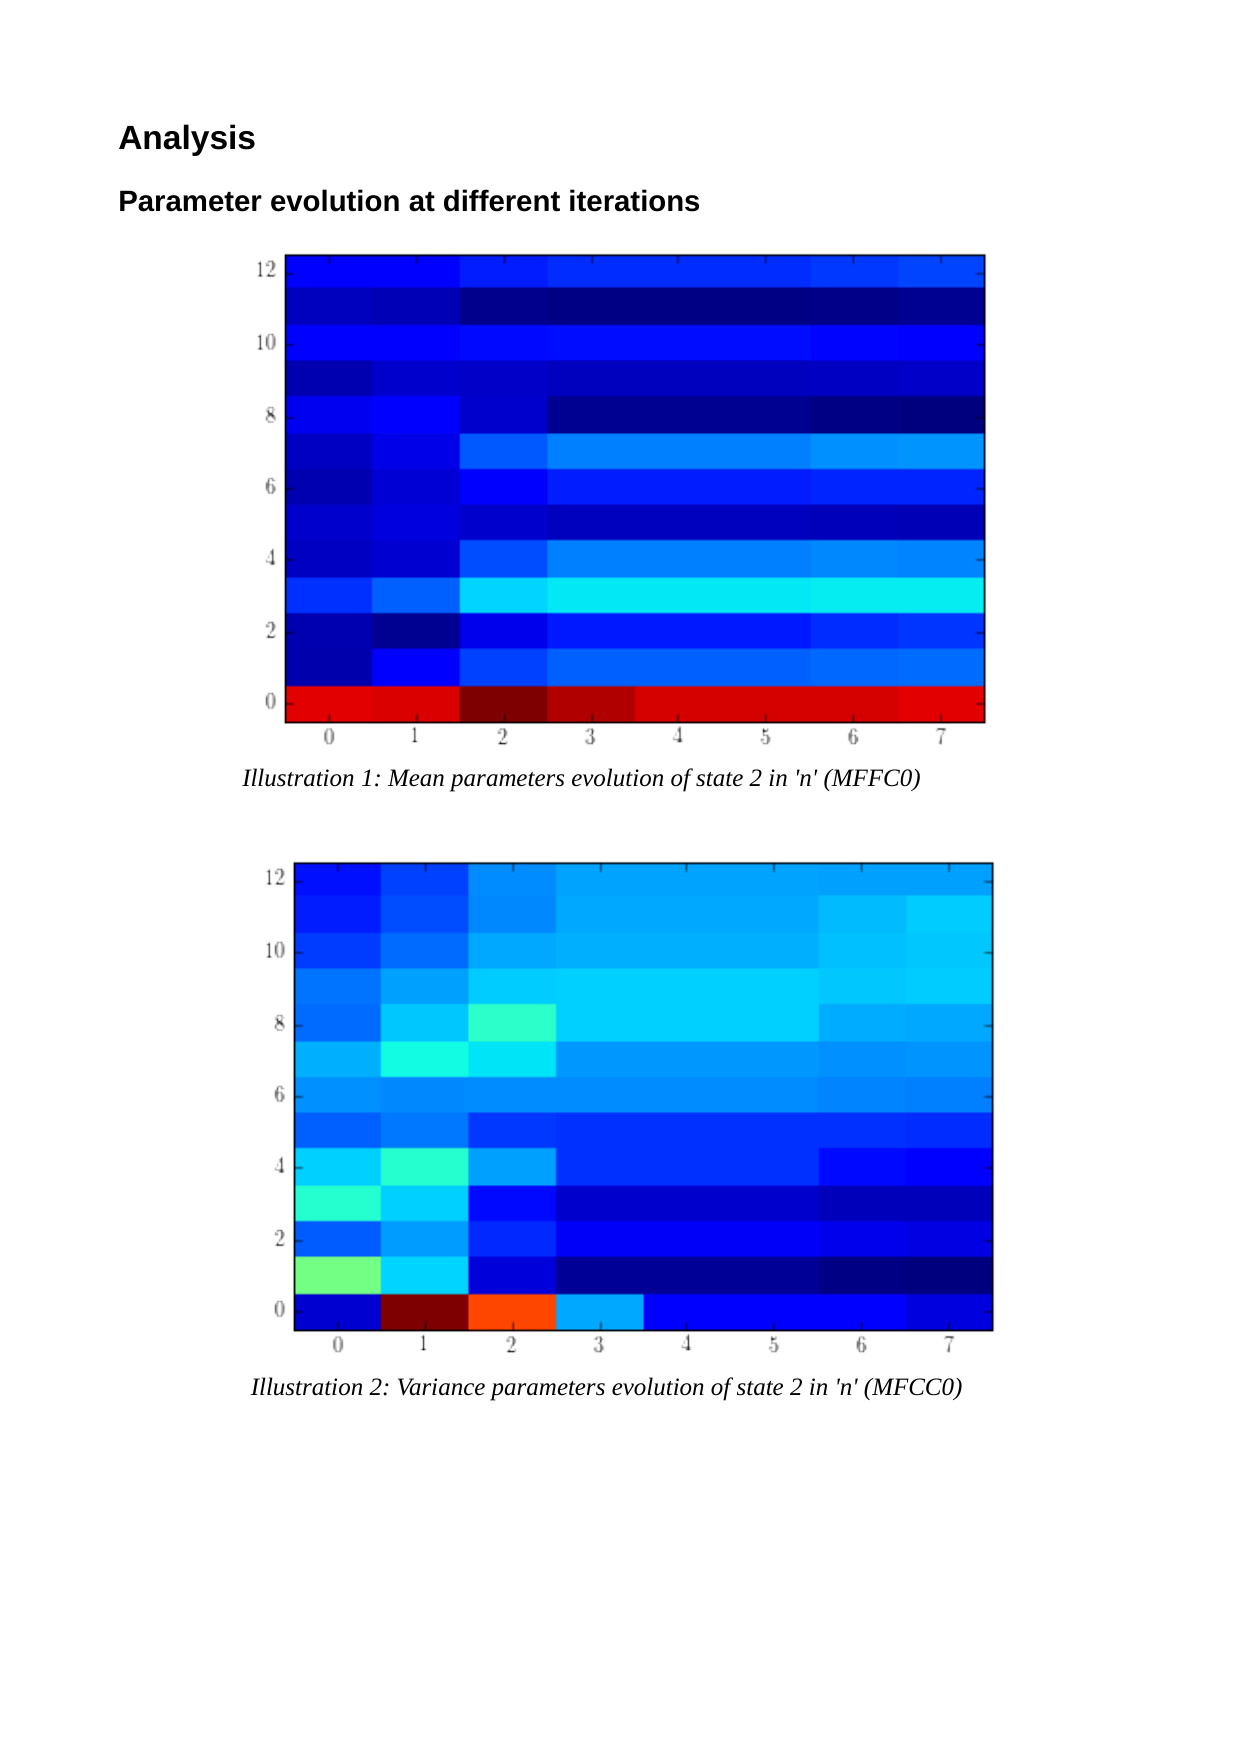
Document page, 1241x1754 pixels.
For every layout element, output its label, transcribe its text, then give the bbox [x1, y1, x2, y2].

picture [242, 242, 999, 764]
text Illustration 2: Variance parameters evolution of state 2 in 'n' (MFCC0) [251, 1372, 1007, 1400]
subtitle Analysis [118, 118, 1122, 157]
subtitle Parameter evolution at different iterations [118, 184, 1122, 218]
text Illustration 1: Mean parameters evolution of state 2 in 'n' (MFFC0) [242, 764, 998, 792]
picture [250, 850, 1007, 1372]
